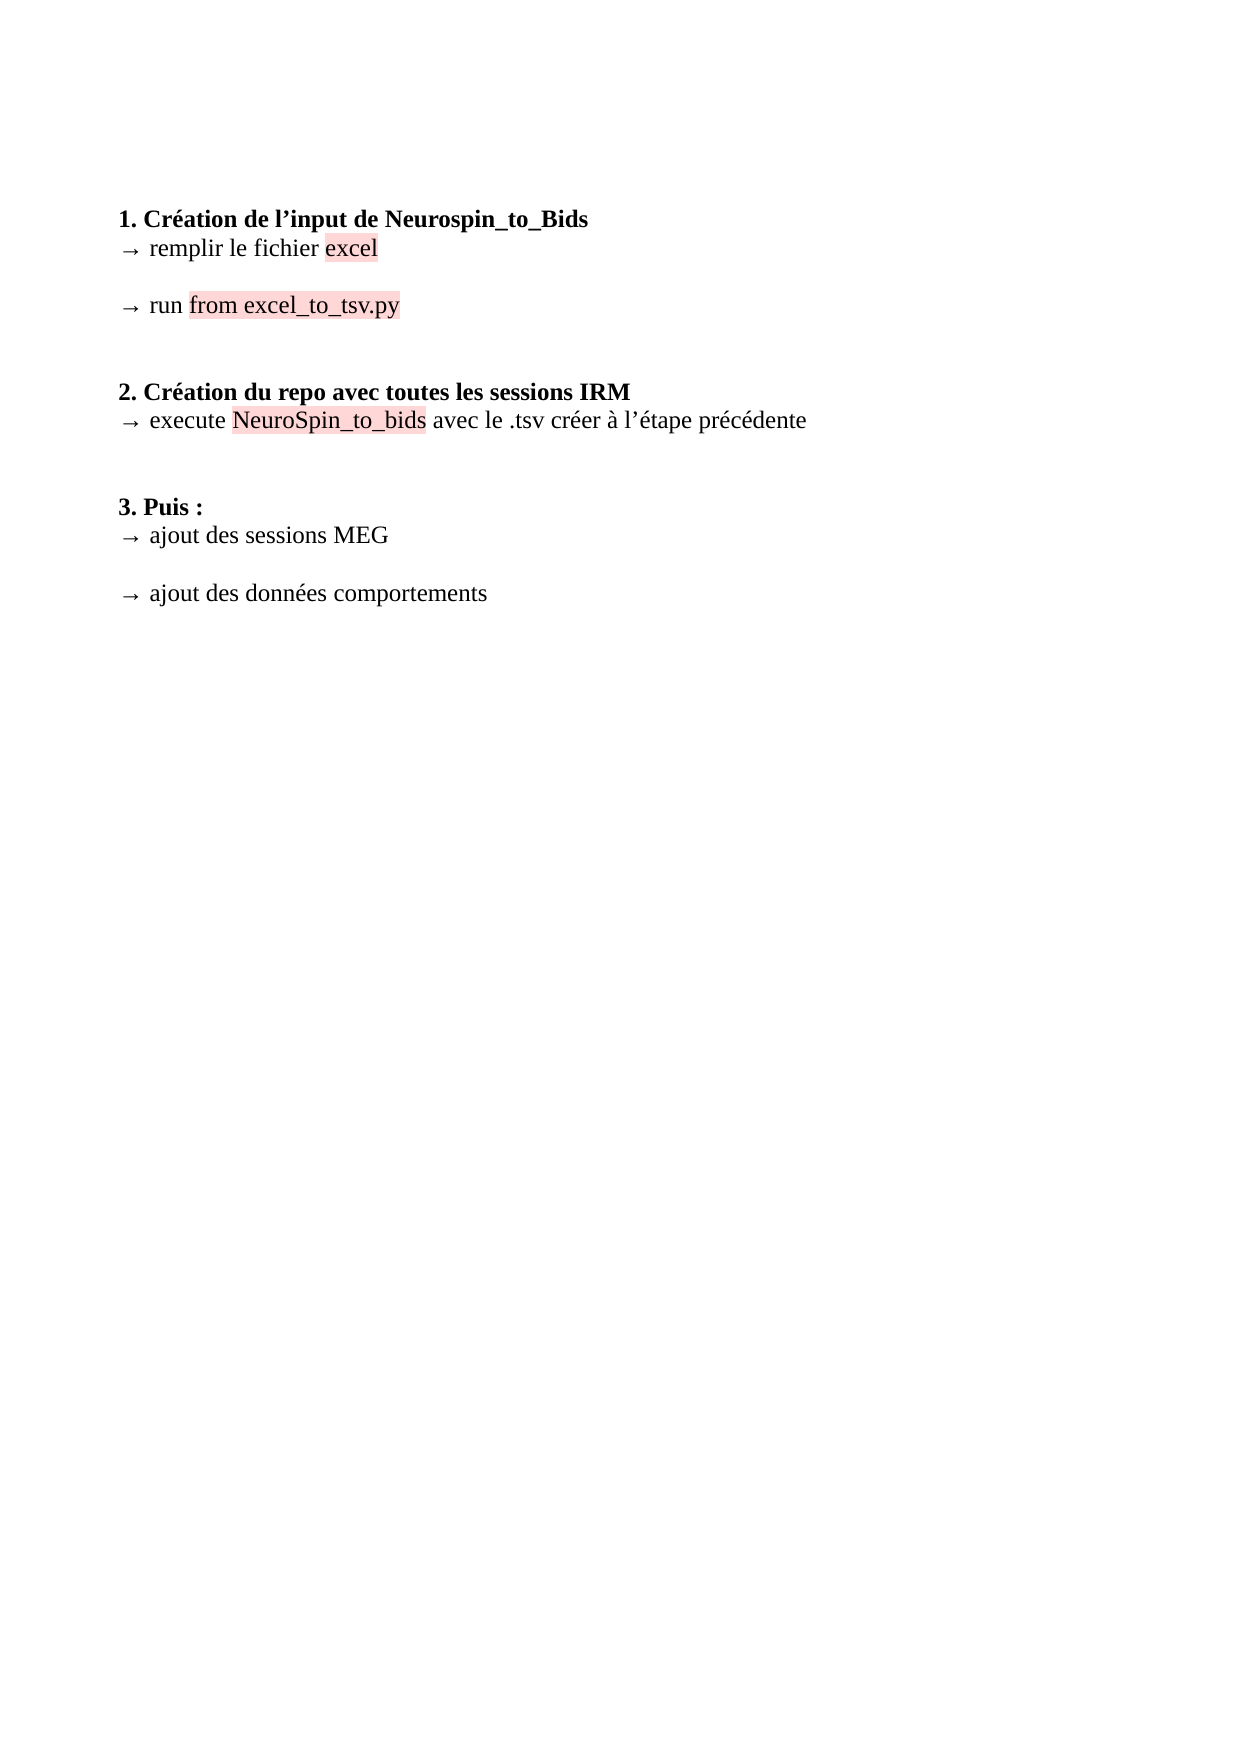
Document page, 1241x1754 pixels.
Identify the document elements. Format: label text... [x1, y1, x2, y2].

text → ajout des données comportements [118, 578, 1122, 607]
text → run from excel_to_tsv.py [118, 291, 1122, 319]
text → execute NeuroSpin_to_bids avec le .tsv créer à l’étape précédente [118, 406, 1122, 434]
text 1. Création de l’input de Neurospin_to_Bids [118, 204, 1122, 233]
text 3. Puis : [118, 492, 1122, 521]
text 2. Création du repo avec toutes les sessions IRM [118, 377, 1122, 406]
text → remplir le fichier excel [118, 233, 1122, 262]
text → ajout des sessions MEG [118, 521, 1122, 549]
